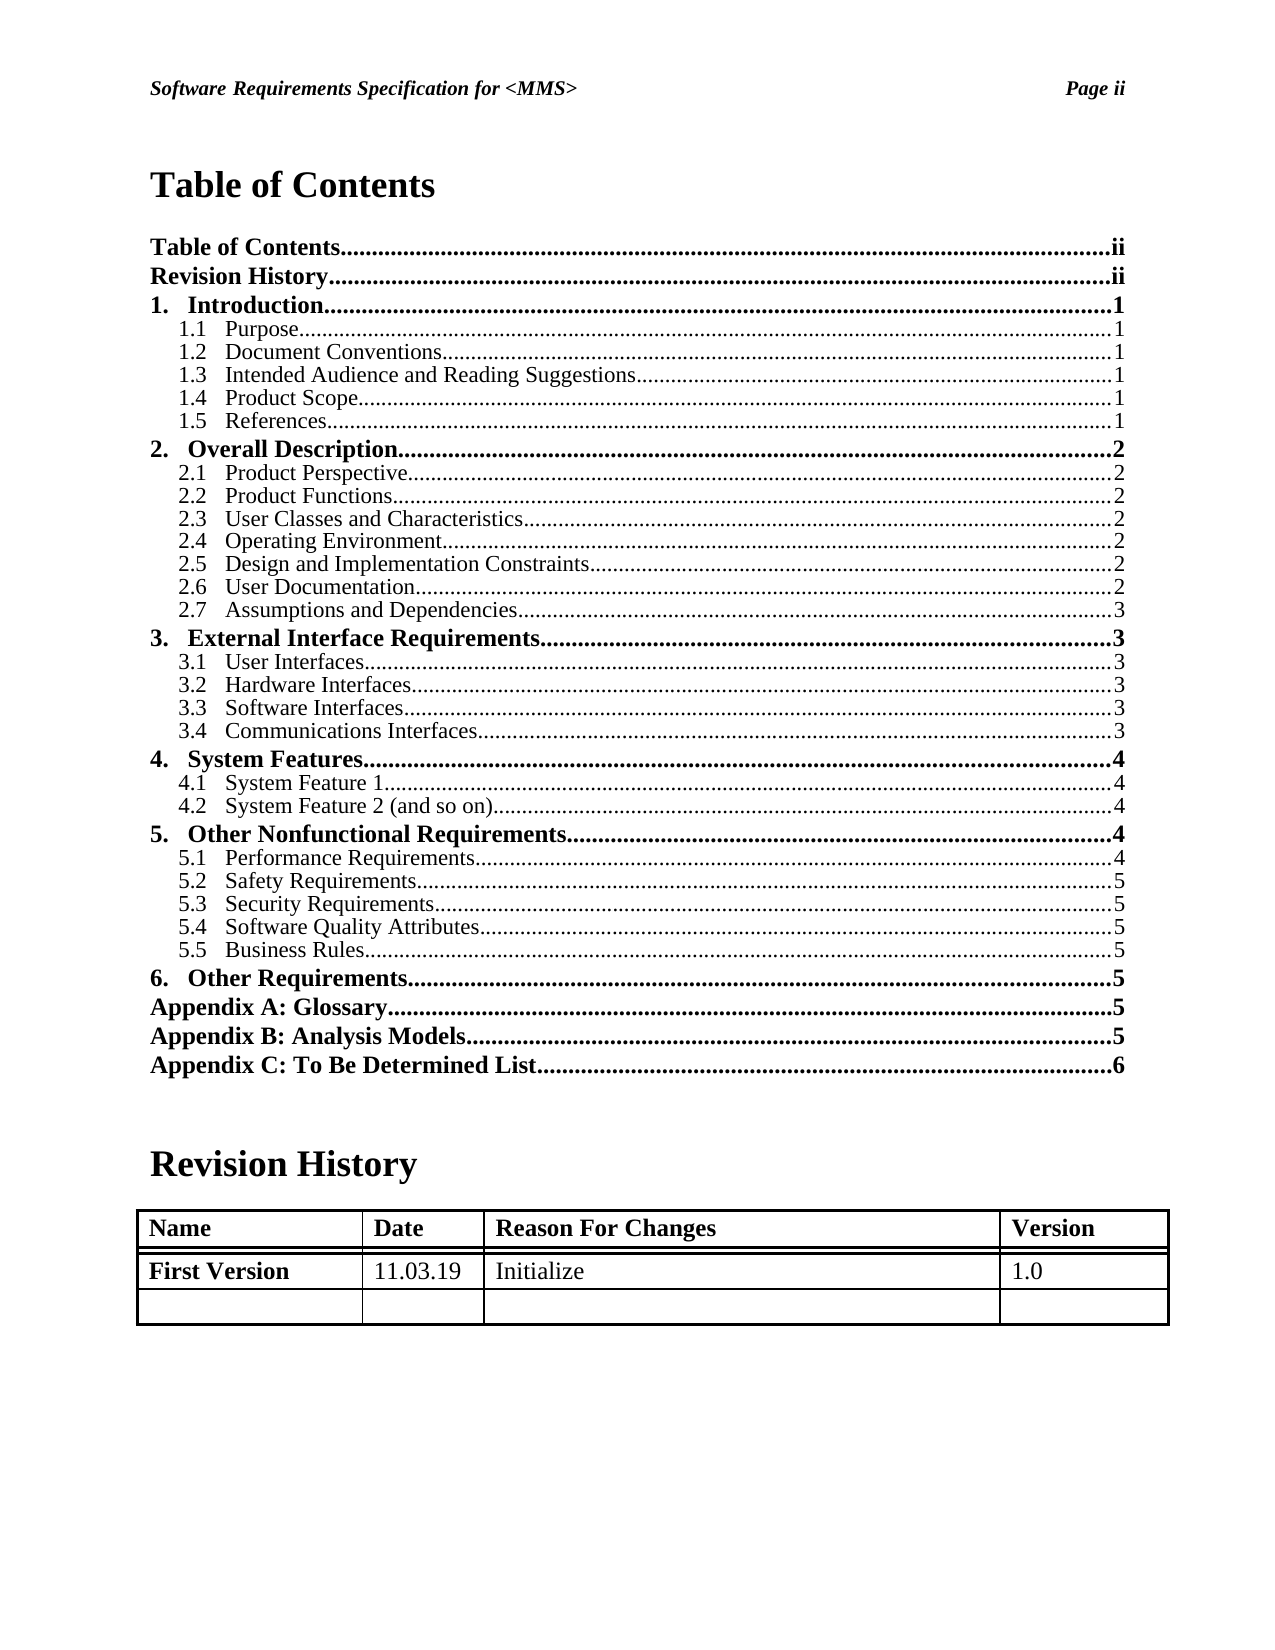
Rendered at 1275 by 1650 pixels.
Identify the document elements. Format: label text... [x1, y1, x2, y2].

text Revision History ii [150, 266, 1125, 289]
text 2.1 Product Perspective 2 [178, 462, 1125, 485]
table_header Reason For Changes [485, 1212, 999, 1246]
text Appendix A: Glossary 5 [150, 997, 1125, 1020]
text 2.6 User Documentation 2 [178, 576, 1125, 599]
text 3.1 User Interfaces 3 [178, 651, 1125, 674]
text 2.7 Assumptions and Dependencies 3 [178, 599, 1125, 622]
text 2.5 Design and Implementation Constraints 2 [178, 553, 1125, 576]
text 3. External Interface Requirements 3 [150, 628, 1125, 651]
text 1.5 References 1 [178, 410, 1125, 433]
text 5. Other Nonfunctional Requirements 4 [150, 824, 1125, 847]
table_cell [485, 1290, 999, 1323]
table_cell [139, 1290, 362, 1323]
text 5.1 Performance Requirements 4 [178, 847, 1125, 870]
table_cell [363, 1290, 483, 1323]
table_cell 11.03.19 [363, 1255, 483, 1288]
text 2.4 Operating Environment 2 [178, 531, 1125, 553]
text 2.2 Product Functions 2 [178, 485, 1125, 508]
text Table of Contents [150, 162, 1125, 206]
text 4. System Features 4 [150, 749, 1125, 772]
text 1.4 Product Scope 1 [178, 387, 1125, 410]
text 5.2 Safety Requirements 5 [178, 870, 1125, 893]
text 1.2 Document Conventions 1 [178, 341, 1125, 364]
text 2. Overall Description 2 [150, 439, 1125, 462]
text 1. Introduction 1 [150, 295, 1125, 318]
text 3.2 Hardware Interfaces 3 [178, 674, 1125, 697]
table_cell First Version [139, 1255, 362, 1288]
text 1.3 Intended Audience and Reading Suggestions 1 [178, 364, 1125, 387]
text Appendix B: Analysis Models 5 [150, 1026, 1125, 1049]
table_header Version [1001, 1212, 1167, 1246]
text 4.1 System Feature 1 4 [178, 772, 1125, 795]
text Revision History [150, 1141, 1125, 1184]
table_header Date [363, 1212, 483, 1246]
text 5.3 Security Requirements 5 [178, 893, 1125, 916]
text 6. Other Requirements 5 [150, 968, 1125, 991]
table_cell Initialize [485, 1255, 999, 1288]
text 3.4 Communications Interfaces 3 [178, 720, 1125, 743]
text Table of Contents ii [150, 237, 1125, 260]
text 2.3 User Classes and Characteristics 2 [178, 508, 1125, 531]
text 3.3 Software Interfaces 3 [178, 697, 1125, 720]
text 4.2 System Feature 2 (and so on) 4 [178, 795, 1125, 818]
table_cell [1001, 1290, 1167, 1323]
text Appendix C: To Be Determined List 6 [150, 1056, 1125, 1078]
text 1.1 Purpose 1 [178, 318, 1125, 341]
text 5.4 Software Quality Attributes 5 [178, 916, 1125, 939]
table_cell 1.0 [1001, 1255, 1167, 1288]
text 5.5 Business Rules 5 [178, 939, 1125, 962]
table_header Name [139, 1212, 362, 1246]
